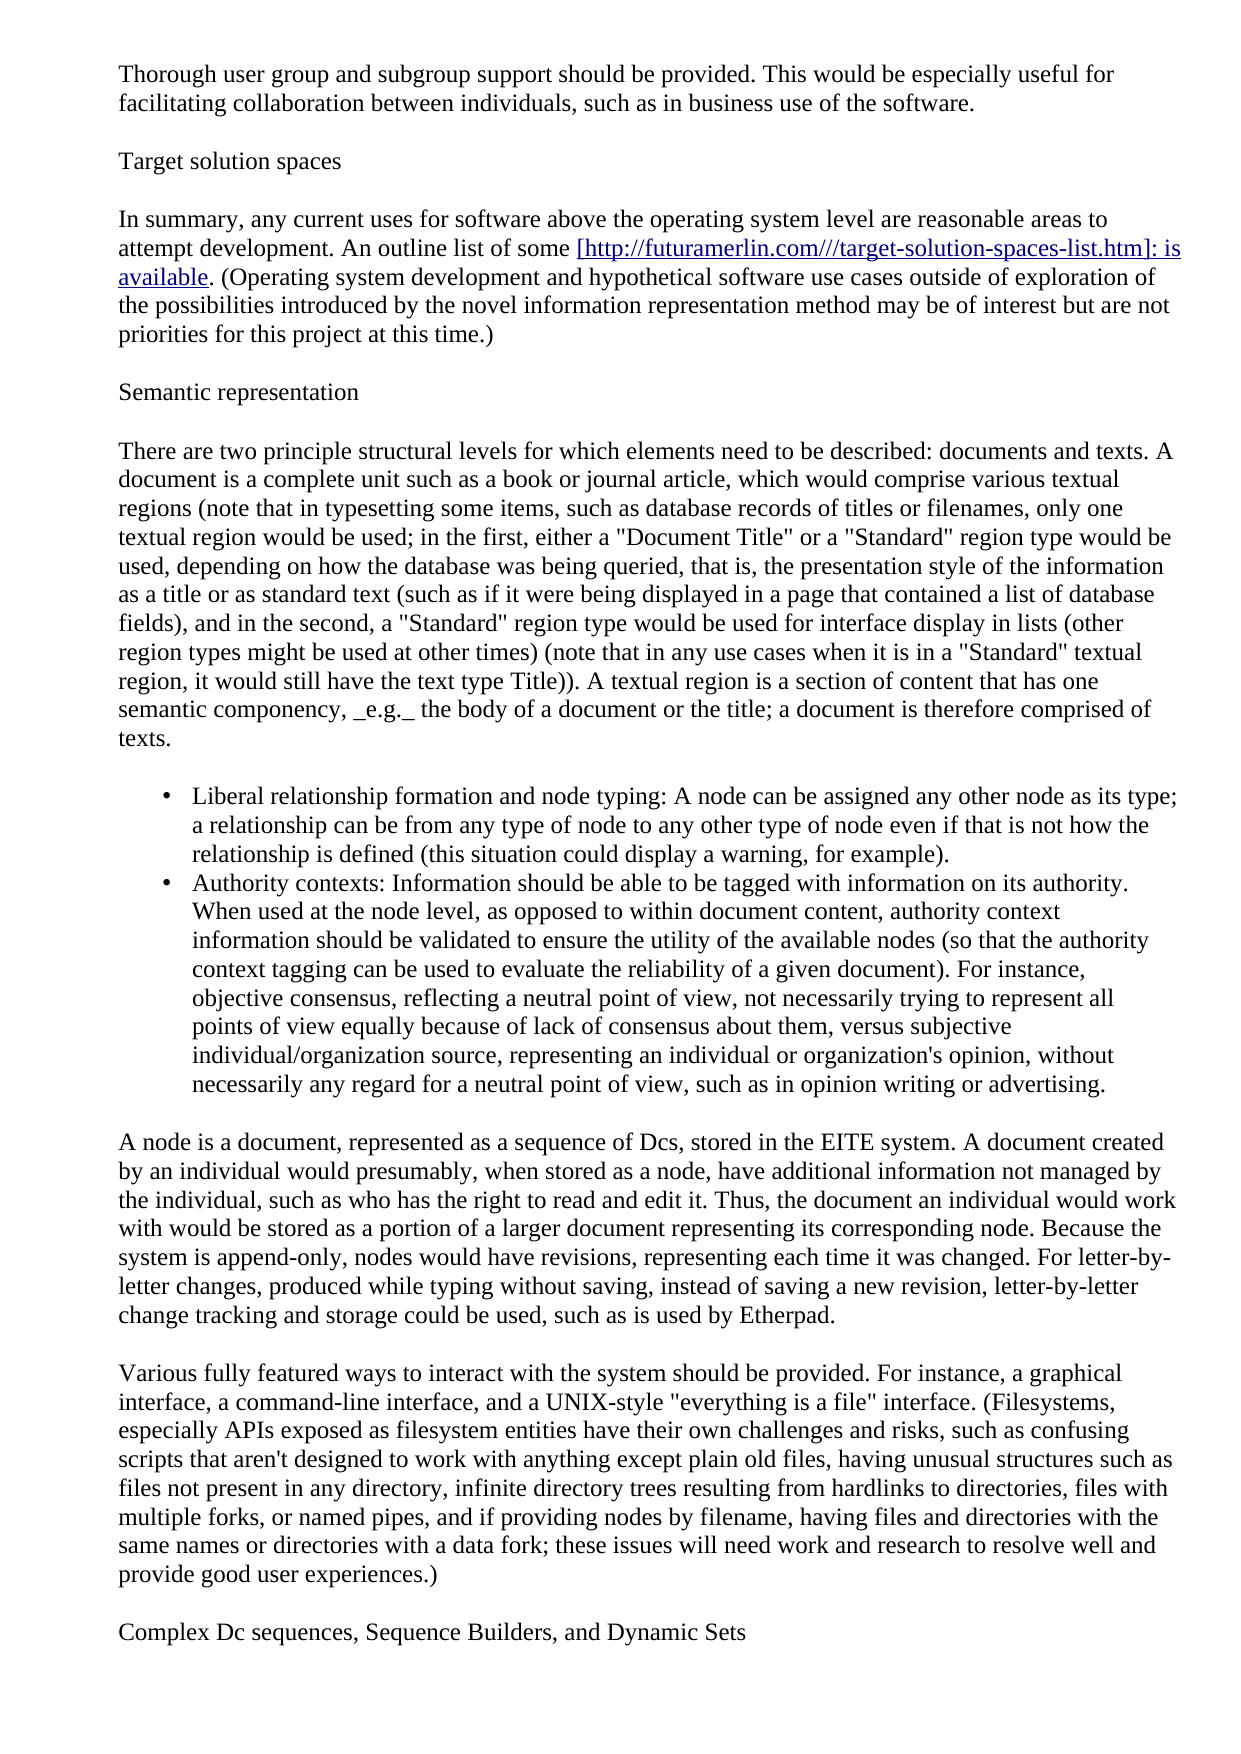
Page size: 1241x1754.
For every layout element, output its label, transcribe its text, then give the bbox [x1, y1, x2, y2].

text A node is a document, represented as a sequence of Dcs, stored in the EITE system. A document created by an individual would presumably, when stored as a node, have additional information not managed by the individual, such as who has the right to read and edit it. Thus, the document an individual would work with would be stored as a portion of a larger document representing its corresponding node. Because the system is append-only, nodes would have revisions, representing each time it was changed. For letter-by-letter changes, produced while typing without saving, instead of saving a new revision, letter-by-letter change tracking and storage could be used, such as is used by Etherpad. [118, 1127, 1181, 1328]
text Complex Dc sequences, Sequence Builders, and Dynamic Sets [118, 1617, 1181, 1646]
list Liberal relationship formation and node typing: A node can be assigned any other node as its type; a relationship can be from any type of node to any other type of node even if that is not how the relationship is defined (this situation could display a warning, for example). [162, 781, 1181, 868]
text Various fully featured ways to interact with the system should be provided. For instance, a graphical interface, a command-line interface, and a UNIX-style "everything is a file" interface. (Filesystems, especially APIs exposed as filesystem entities have their own challenges and risks, such as confusing scripts that aren't designed to work with anything except plain old files, having unusual structures such as files not present in any directory, infinite directory trees resulting from hardlinks to directories, files with multiple forks, or named pipes, and if providing nodes by filename, having files and directories with the same names or directories with a data fork; these issues will need work and research to resolve well and provide good user experiences.) [118, 1358, 1181, 1588]
text Semantic representation [118, 377, 1181, 406]
text Target solution spaces [118, 146, 1181, 175]
list Authority contexts: Information should be able to be tagged with information on its authority. When used at the node level, as opposed to within document content, authority context information should be validated to ensure the utility of the available nodes (so that the authority context tagging can be used to evaluate the reliability of a given document). For instance, objective consensus, reflecting a neutral point of view, not necessarily trying to represent all points of view equally because of lack of consensus about them, versus subjective individual/organization source, representing an individual or organization's opinion, without necessarily any regard for a neutral point of view, such as in opinion writing or advertising. [162, 868, 1181, 1098]
text In summary, any current uses for software above the operating system level are reasonable areas to attempt development. An outline list of some [http://futuramerlin.com///target-solution-spaces-list.htm]: is available. (Operating system development and hypothetical software use cases outside of exploration of the possibilities introduced by the novel information representation method may be of interest but are not priorities for this project at this time.) [118, 204, 1181, 348]
text Thorough user group and subgroup support should be provided. This would be especially useful for facilitating collaboration between individuals, such as in business use of the software. [118, 59, 1181, 117]
text There are two principle structural levels for which elements need to be described: documents and texts. A document is a complete unit such as a book or journal article, which would comprise various textual regions (note that in typesetting some items, such as database records of titles or filenames, only one textual region would be used; in the first, either a "Document Title" or a "Standard" region type would be used, depending on how the database was being queried, that is, the presentation style of the information as a title or as standard text (such as if it were being displayed in a page that contained a list of database fields), and in the second, a "Standard" region type would be used for interface display in lists (other region types might be used at other times) (note that in any use cases when it is in a "Standard" textual region, it would still have the text type Title)). A textual region is a section of content that has one semantic componency, _e.g._ the body of a document or the title; a document is therefore comprised of texts. [118, 436, 1181, 752]
